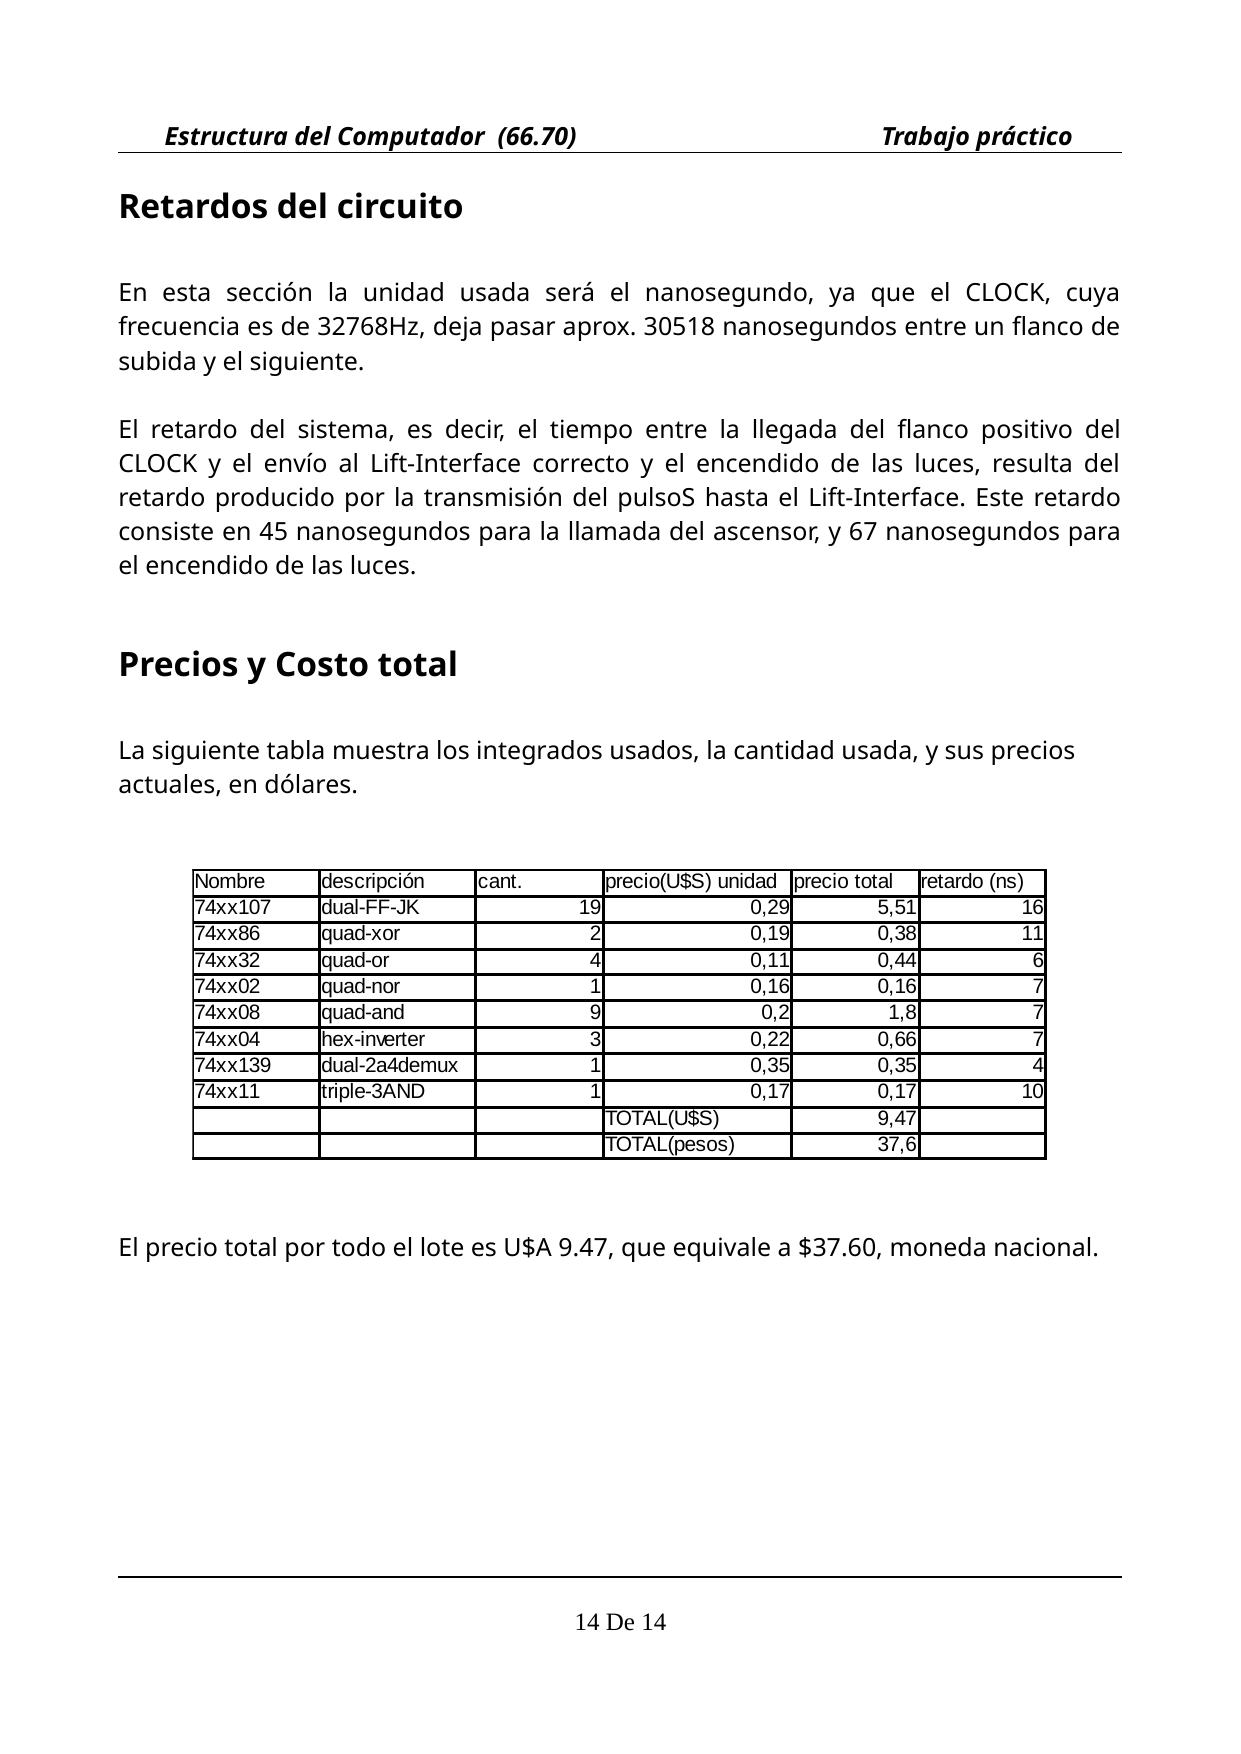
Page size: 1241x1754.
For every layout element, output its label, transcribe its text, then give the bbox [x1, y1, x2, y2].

text El precio total por todo el lote es U$A 9.47, que equivale a $37.60, moneda nacional. [118, 1229, 1122, 1264]
text El retardo del sistema, es decir, el tiempo entre la llegada del flanco positivo del CLOCK y el envío al Lift-Interface correcto y el encendido de las luces, resulta del retardo producido por la transmisión del pulsoS hasta el Lift-Interface. Este retardo consiste en 45 nanosegundos para la llamada del ascensor, y 67 nanosegundos para el encendido de las luces. [118, 411, 1122, 582]
subtitle Retardos del circuito [118, 183, 1122, 228]
text La siguiente tabla muestra los integrados usados, la cantidad usada, y sus precios actuales, en dólares. [118, 733, 1122, 801]
text En esta sección la unidad usada será el nanosegundo, ya que el CLOCK, cuya frecuencia es de 32768Hz, deja pasar aprox. 30518 nanosegundos entre un flanco de subida y el siguiente. [118, 275, 1122, 377]
subtitle Precios y Costo total [118, 641, 1122, 686]
